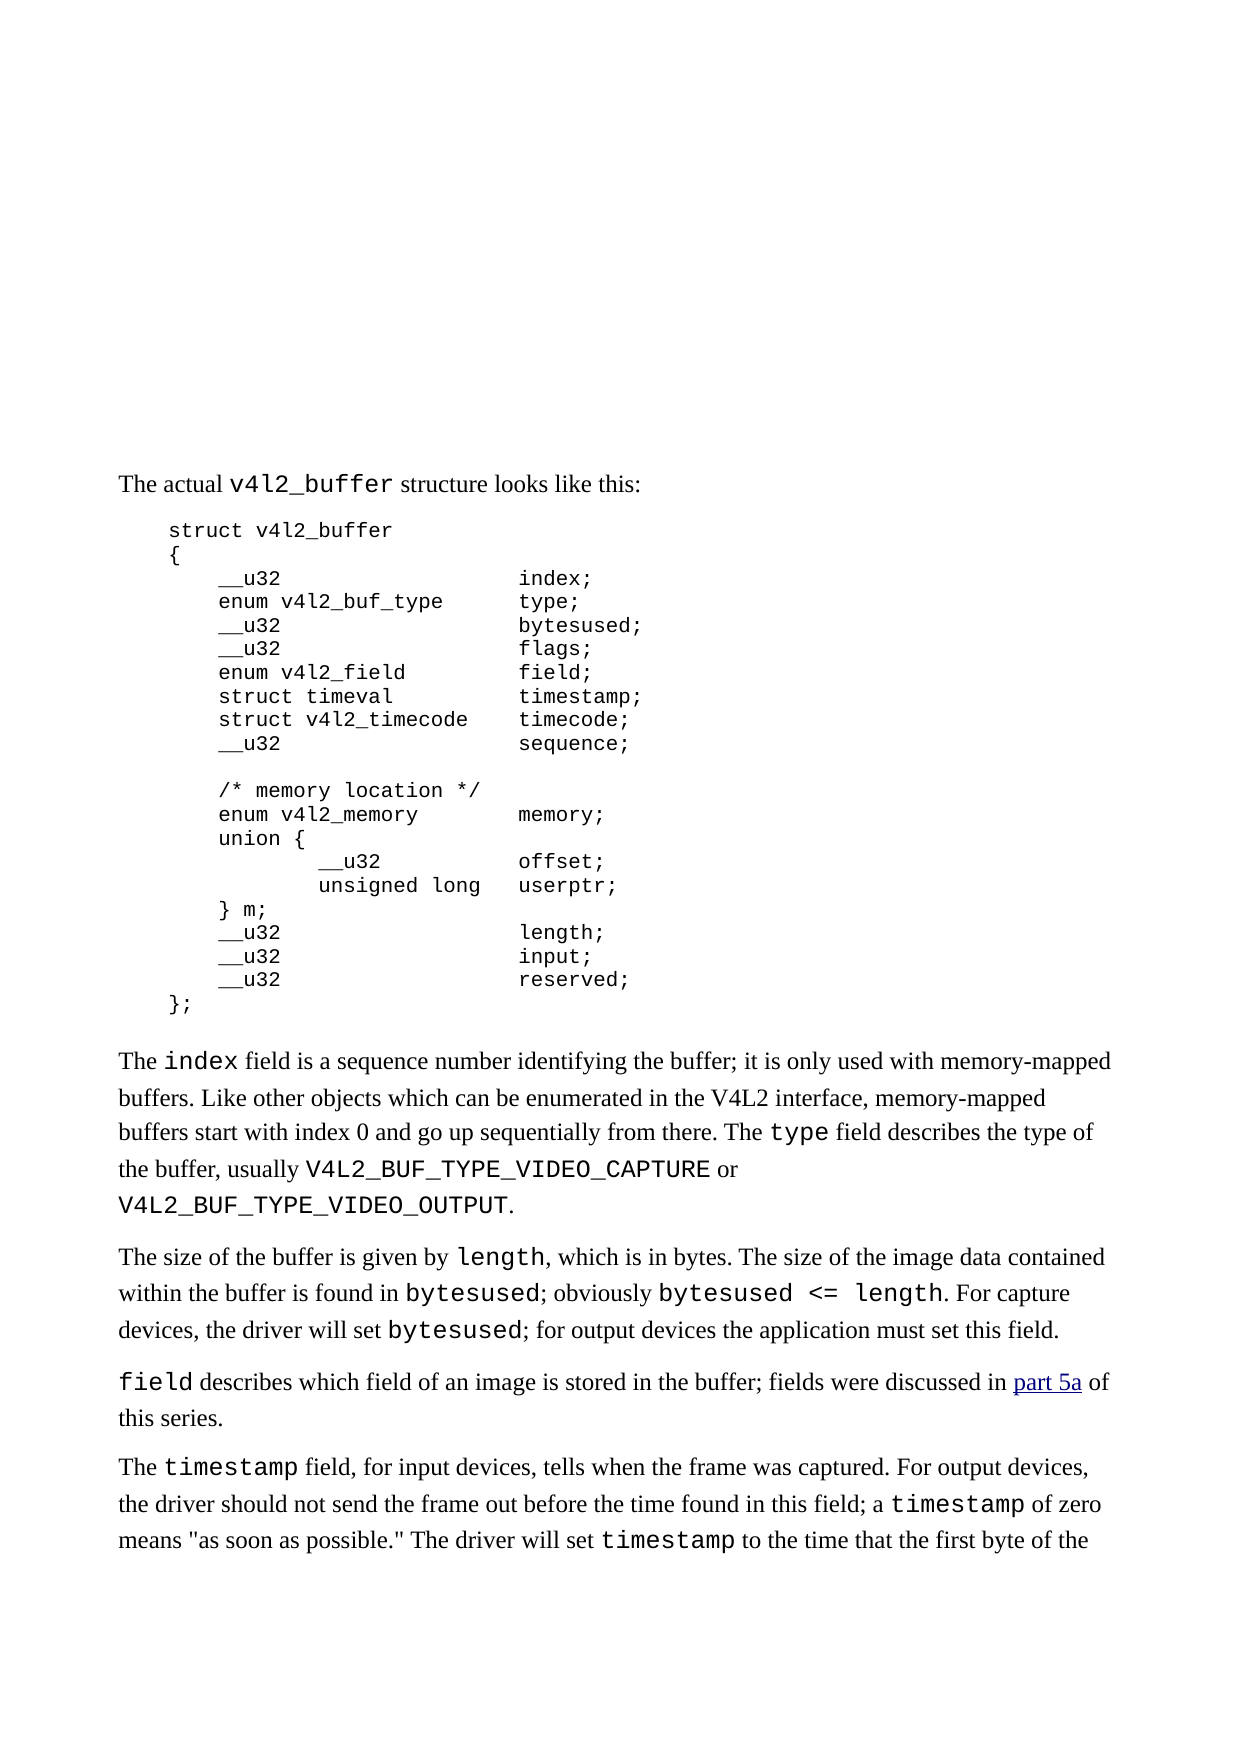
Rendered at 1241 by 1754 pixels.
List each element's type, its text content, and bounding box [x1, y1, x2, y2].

text enum v4l2_buf_type type; [118, 591, 1122, 615]
text struct v4l2_timecode timecode; [118, 709, 1122, 733]
text { [118, 544, 1122, 567]
text enum v4l2_field field; [118, 662, 1122, 686]
text The size of the buffer is given by length, which is in bytes. The size of the image data contained within the buffer is found in bytesused; obviously bytesused <= length. For capture devices, the driver will set bytesused; for output devices the application must set this field. [118, 1242, 1122, 1346]
text __u32 flags; [118, 638, 1122, 662]
text /* memory location */ [118, 780, 1122, 804]
text struct timeval timestamp; [118, 686, 1122, 709]
text enum v4l2_memory memory; [118, 804, 1122, 828]
text __u32 bytesused; [118, 615, 1122, 638]
text field describes which field of an image is stored in the buffer; fields were discussed in part 5a of this series. [118, 1367, 1122, 1432]
text __u32 index; [118, 567, 1122, 591]
text unsigned long userptr; [118, 875, 1122, 898]
text struct v4l2_buffer [118, 520, 1122, 544]
text The timestamp field, for input devices, tells when the frame was captured. For output devices, the driver should not send the frame out before the time found in this field; a timestamp of zero means "as soon as possible." The driver will set timestamp to the time that the first byte of the [118, 1452, 1122, 1556]
text The actual v4l2_buffer structure looks like this: [118, 469, 1122, 499]
text }; [118, 993, 1122, 1017]
text The index field is a sequence number identifying the buffer; it is only used with memory-mapped buffers. Like other objects which can be enumerated in the V4L2 interface, memory-mapped buffers start with index 0 and go up sequentially from there. The type field describes the type of the buffer, usually V4L2_BUF_TYPE_VIDEO_CAPTURE or V4L2_BUF_TYPE_VIDEO_OUTPUT. [118, 1046, 1122, 1221]
text __u32 sequence; [118, 733, 1122, 757]
text __u32 length; [118, 922, 1122, 946]
text union { [118, 828, 1122, 851]
text } m; [118, 898, 1122, 922]
text __u32 reserved; [118, 969, 1122, 993]
text __u32 offset; [118, 851, 1122, 875]
text __u32 input; [118, 946, 1122, 969]
